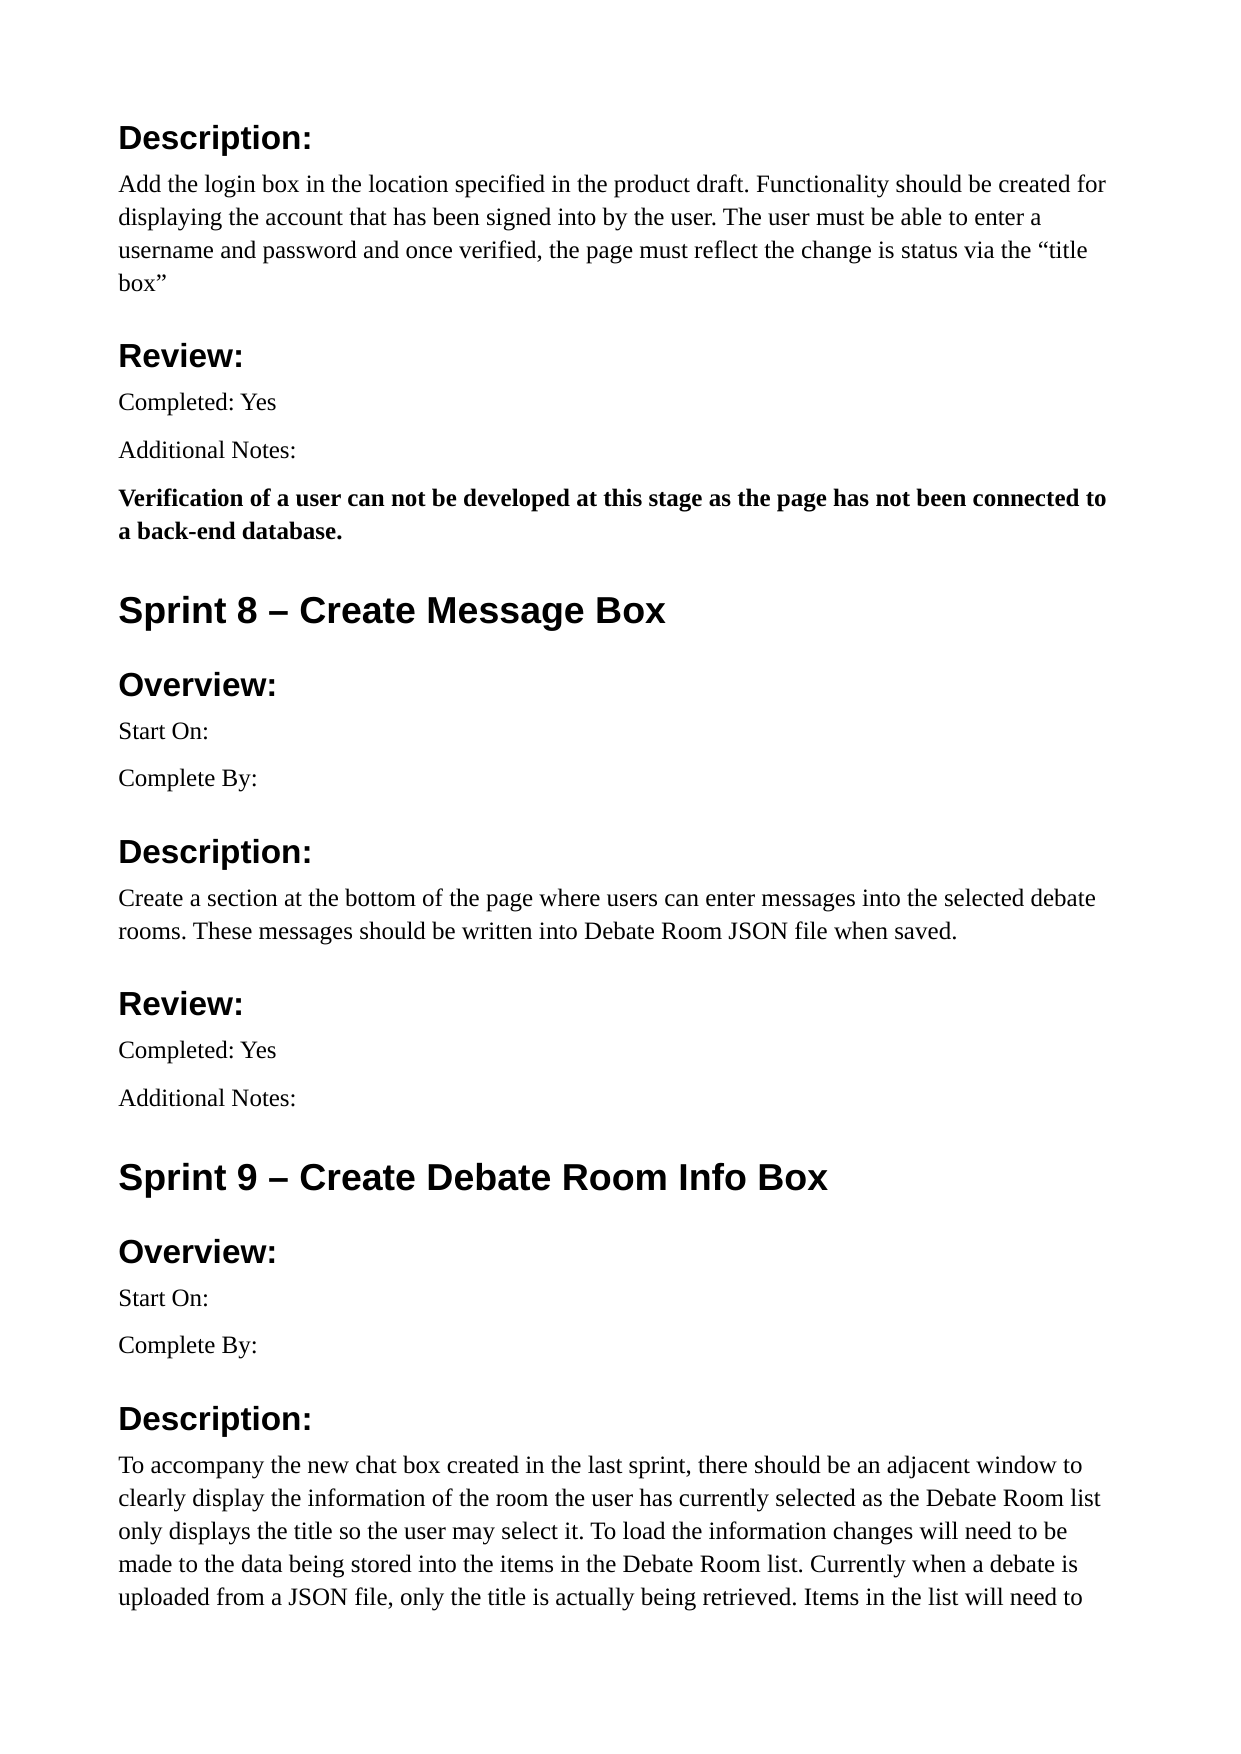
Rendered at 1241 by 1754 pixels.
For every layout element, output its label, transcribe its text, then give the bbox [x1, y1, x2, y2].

text Complete By: [118, 1330, 1122, 1359]
subtitle Sprint 8 – Create Message Box [118, 588, 1122, 631]
text Additional Notes: [118, 435, 1122, 464]
text Completed: Yes [118, 1035, 1122, 1064]
subtitle Description: [118, 118, 1122, 157]
text Additional Notes: [118, 1083, 1122, 1111]
subtitle Overview: [118, 1232, 1122, 1270]
text To accompany the new chat box created in the last sprint, there should be an adjacent window to clearly display the information of the room the user has currently selected as the Debate Room list only displays the title so the user may select it. To load the information changes will need to be made to the data being stored into the items in the Debate Room list. Currently when a debate is uploaded from a JSON file, only the title is actually being retrieved. Items in the list will need to [118, 1450, 1122, 1611]
subtitle Overview: [118, 665, 1122, 703]
subtitle Description: [118, 1399, 1122, 1437]
text Start On: [118, 716, 1122, 744]
subtitle Review: [118, 337, 1122, 375]
text Create a section at the bottom of the page where users can enter messages into the selected debate rooms. These messages should be written into Debate Room JSON file when saved. [118, 883, 1122, 944]
text Verification of a user can not be developed at this stage as the page has not been connected to a back-end database. [118, 483, 1122, 544]
text Completed: Yes [118, 387, 1122, 416]
subtitle Description: [118, 832, 1122, 870]
subtitle Review: [118, 984, 1122, 1023]
text Start On: [118, 1283, 1122, 1311]
text Complete By: [118, 763, 1122, 792]
subtitle Sprint 9 – Create Debate Room Info Box [118, 1155, 1122, 1198]
text Add the login box in the location specified in the product draft. Functionality should be created for displaying the account that has been signed into by the user. The user must be able to enter a username and password and once verified, the page must reflect the change is status via the “title box” [118, 169, 1122, 297]
